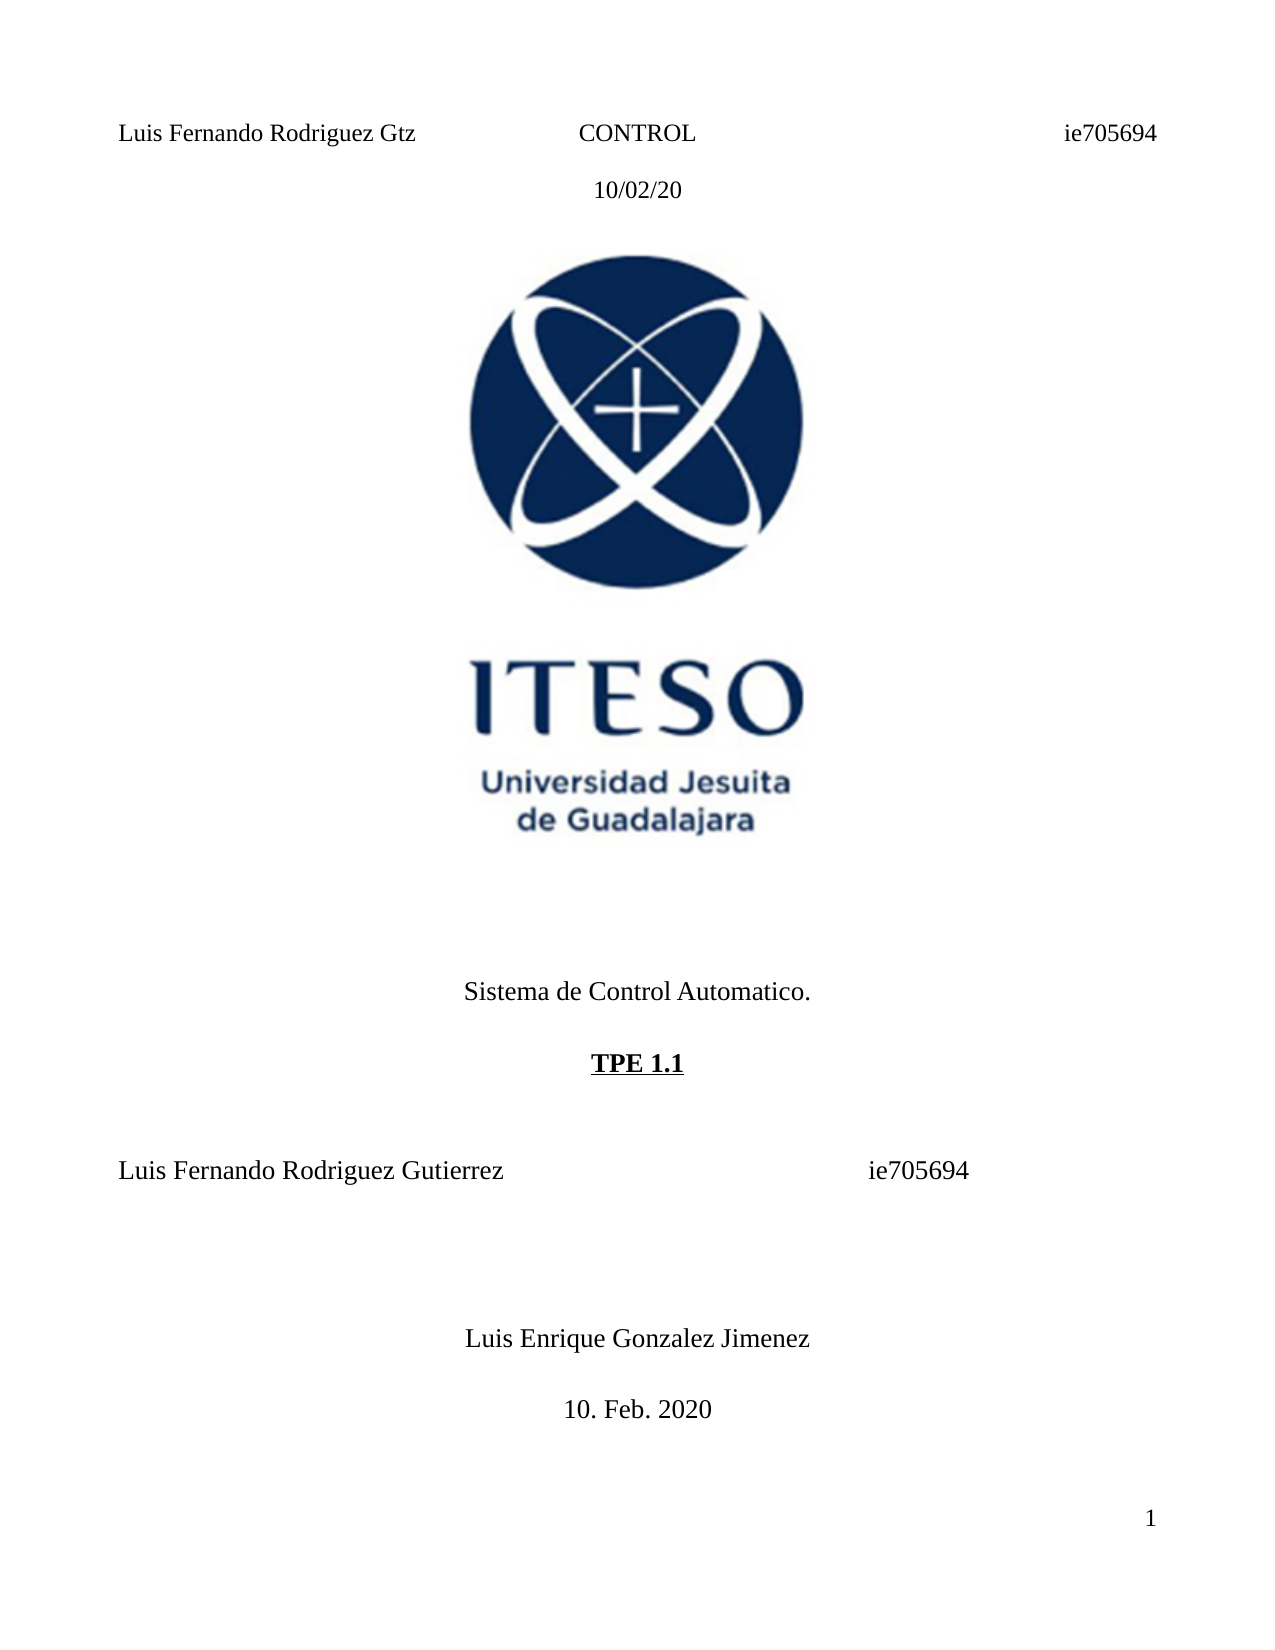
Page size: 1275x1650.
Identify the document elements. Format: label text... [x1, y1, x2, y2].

text Luis Fernando Rodriguez Gutierrez ie705694 [118, 1154, 1157, 1185]
text TPE 1.1 [118, 1047, 1157, 1078]
text Luis Enrique Gonzalez Jimenez [118, 1322, 1157, 1353]
picture [275, 233, 1001, 864]
text 10. Feb. 2020 [118, 1393, 1157, 1424]
text Sistema de Control Automatico. [118, 975, 1157, 1006]
